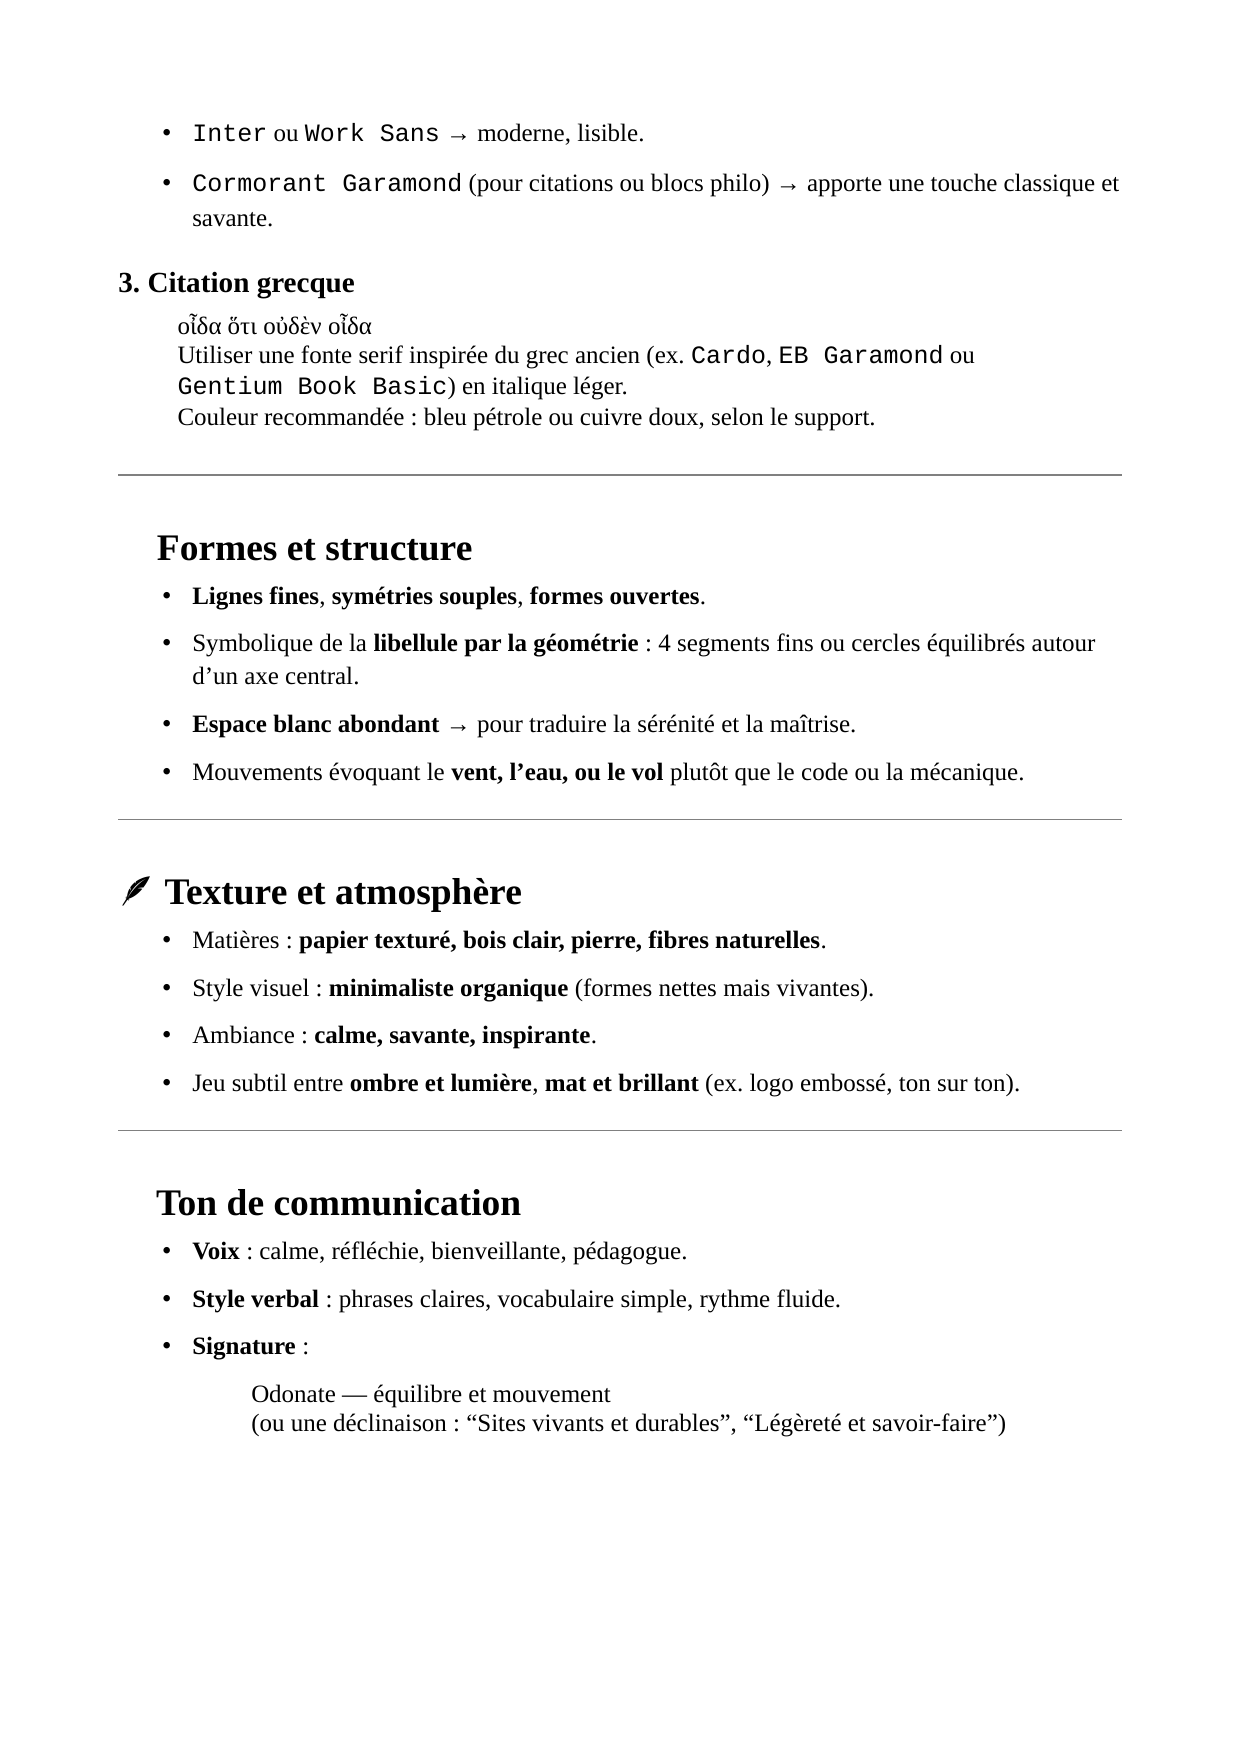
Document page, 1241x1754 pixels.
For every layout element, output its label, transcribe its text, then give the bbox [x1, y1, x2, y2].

text οἶδα ὅτι οὐδὲν οἶδα Utiliser une fonte serif inspirée du grec ancien (ex. Cardo, EB Garamond ou Gentium Book Basic) en italique léger. Couleur recommandée : bleu pétrole ou cuivre doux, selon le support. [177, 311, 1063, 431]
list Style visuel : minimaliste organique (formes nettes mais vivantes). [162, 973, 1122, 1001]
list Matières : papier texturé, bois clair, pierre, fibres naturelles. [162, 925, 1122, 954]
subtitle 🧭 Ton de communication [118, 1181, 1122, 1224]
list Ambiance : calme, savante, inspirante. [162, 1020, 1122, 1049]
list Mouvements évoquant le vent, l’eau, ou le vol plutôt que le code ou la mécanique. [162, 757, 1122, 785]
list Lignes fines, symétries souples, formes ouvertes. [162, 581, 1122, 609]
subtitle 🌀 Formes et structure [118, 525, 1122, 568]
list Signature : [162, 1331, 1122, 1360]
subtitle 🪶 Texture et atmosphère [118, 869, 1122, 912]
list Inter ou Work Sans → moderne, lisible. [162, 118, 1122, 149]
list Style verbal : phrases claires, vocabulaire simple, rythme fluide. [162, 1284, 1122, 1312]
list Odonate — équilibre et mouvement (ou une déclinaison : “Sites vivants et durables”, “Légèreté et savoir-faire”) [222, 1379, 1063, 1436]
list Jeu subtil entre ombre et lumière, mat et brillant (ex. logo embossé, ton sur ton). [162, 1068, 1122, 1097]
list Cormorant Garamond (pour citations ou blocs philo) → apporte une touche classique et savante. [162, 168, 1122, 232]
list Espace blanc abondant → pour traduire la sérénité et la maîtrise. [162, 709, 1122, 738]
list Voix : calme, réfléchie, bienveillante, pédagogue. [162, 1236, 1122, 1265]
list Symbolique de la libellule par la géométrie : 4 segments fins ou cercles équilibrés autour d’un axe central. [162, 628, 1122, 690]
subtitle 3. Citation grecque [118, 265, 1122, 299]
